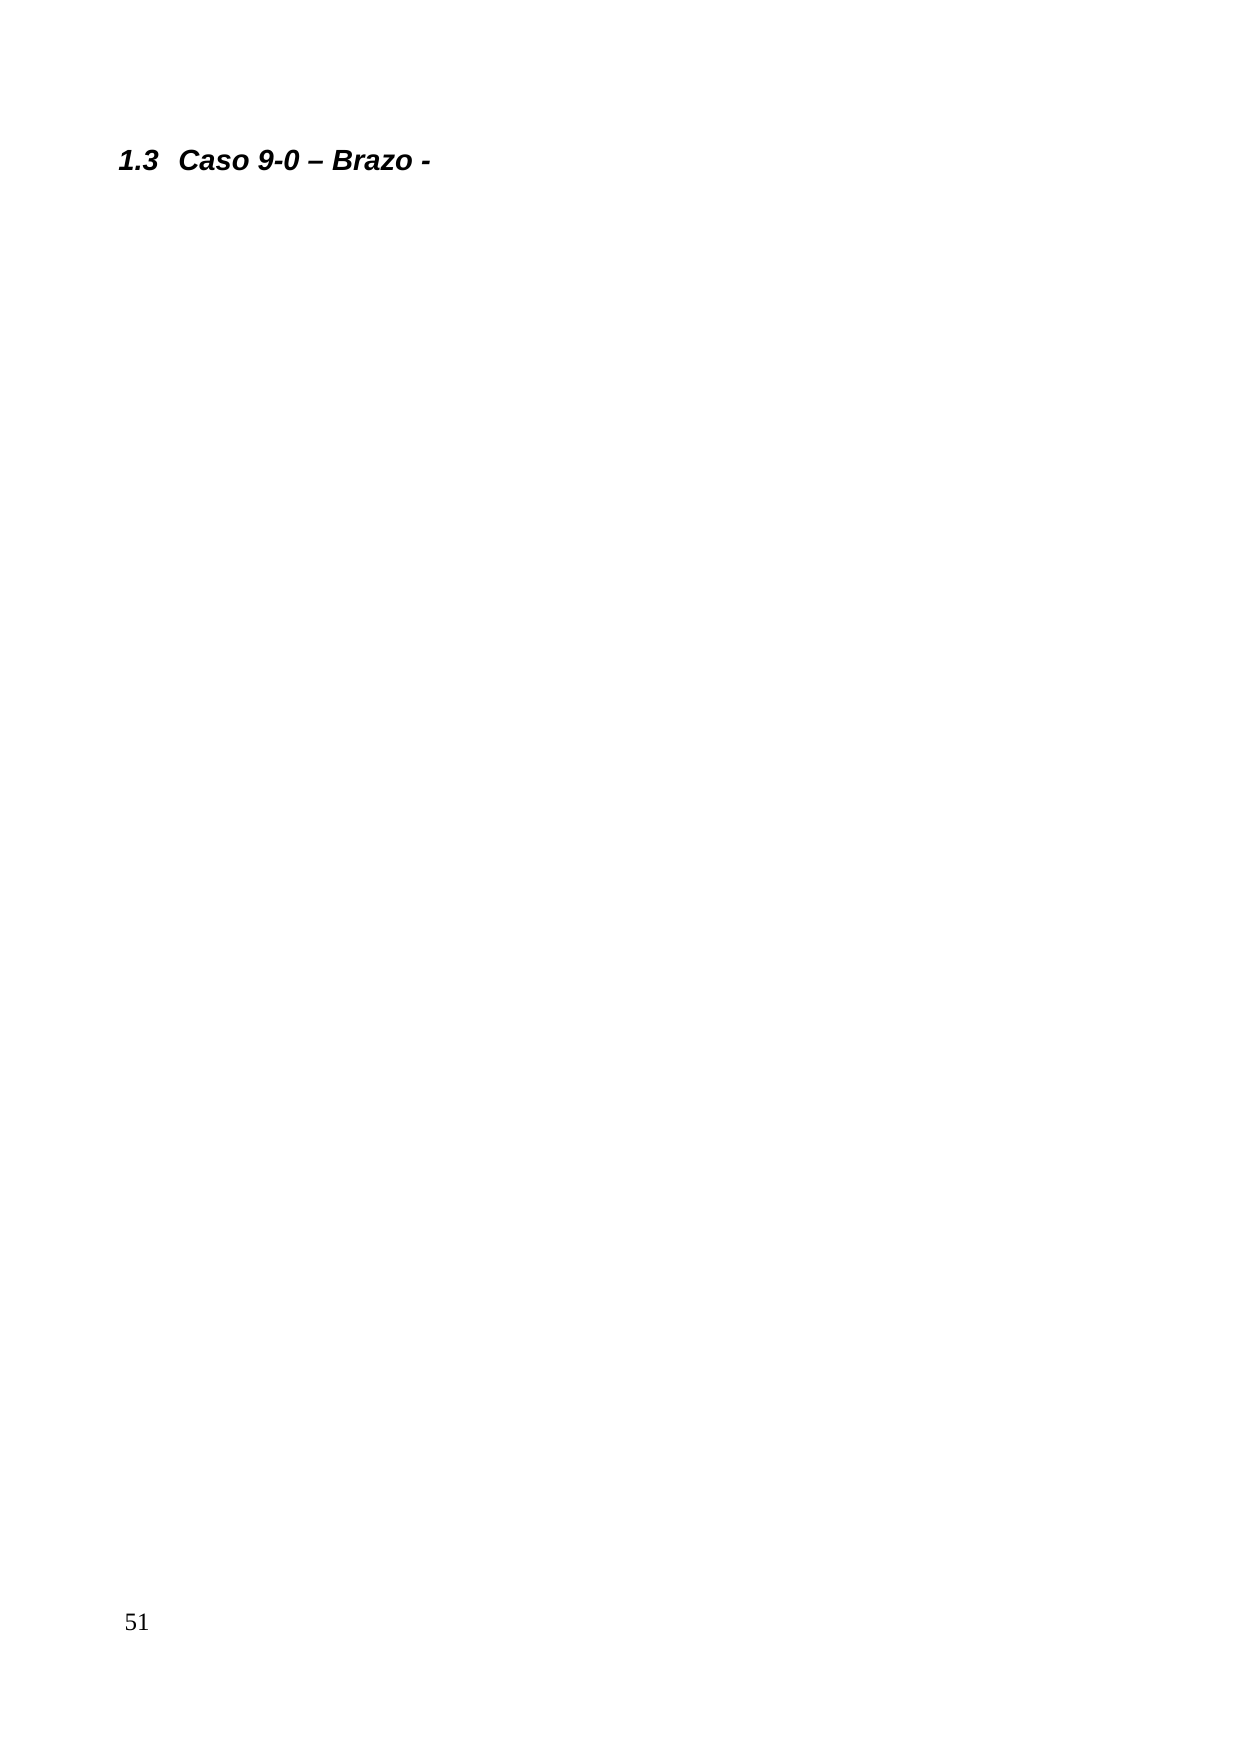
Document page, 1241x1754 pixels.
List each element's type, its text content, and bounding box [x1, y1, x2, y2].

subtitle Caso 9-0 – Brazo - [118, 143, 1122, 177]
